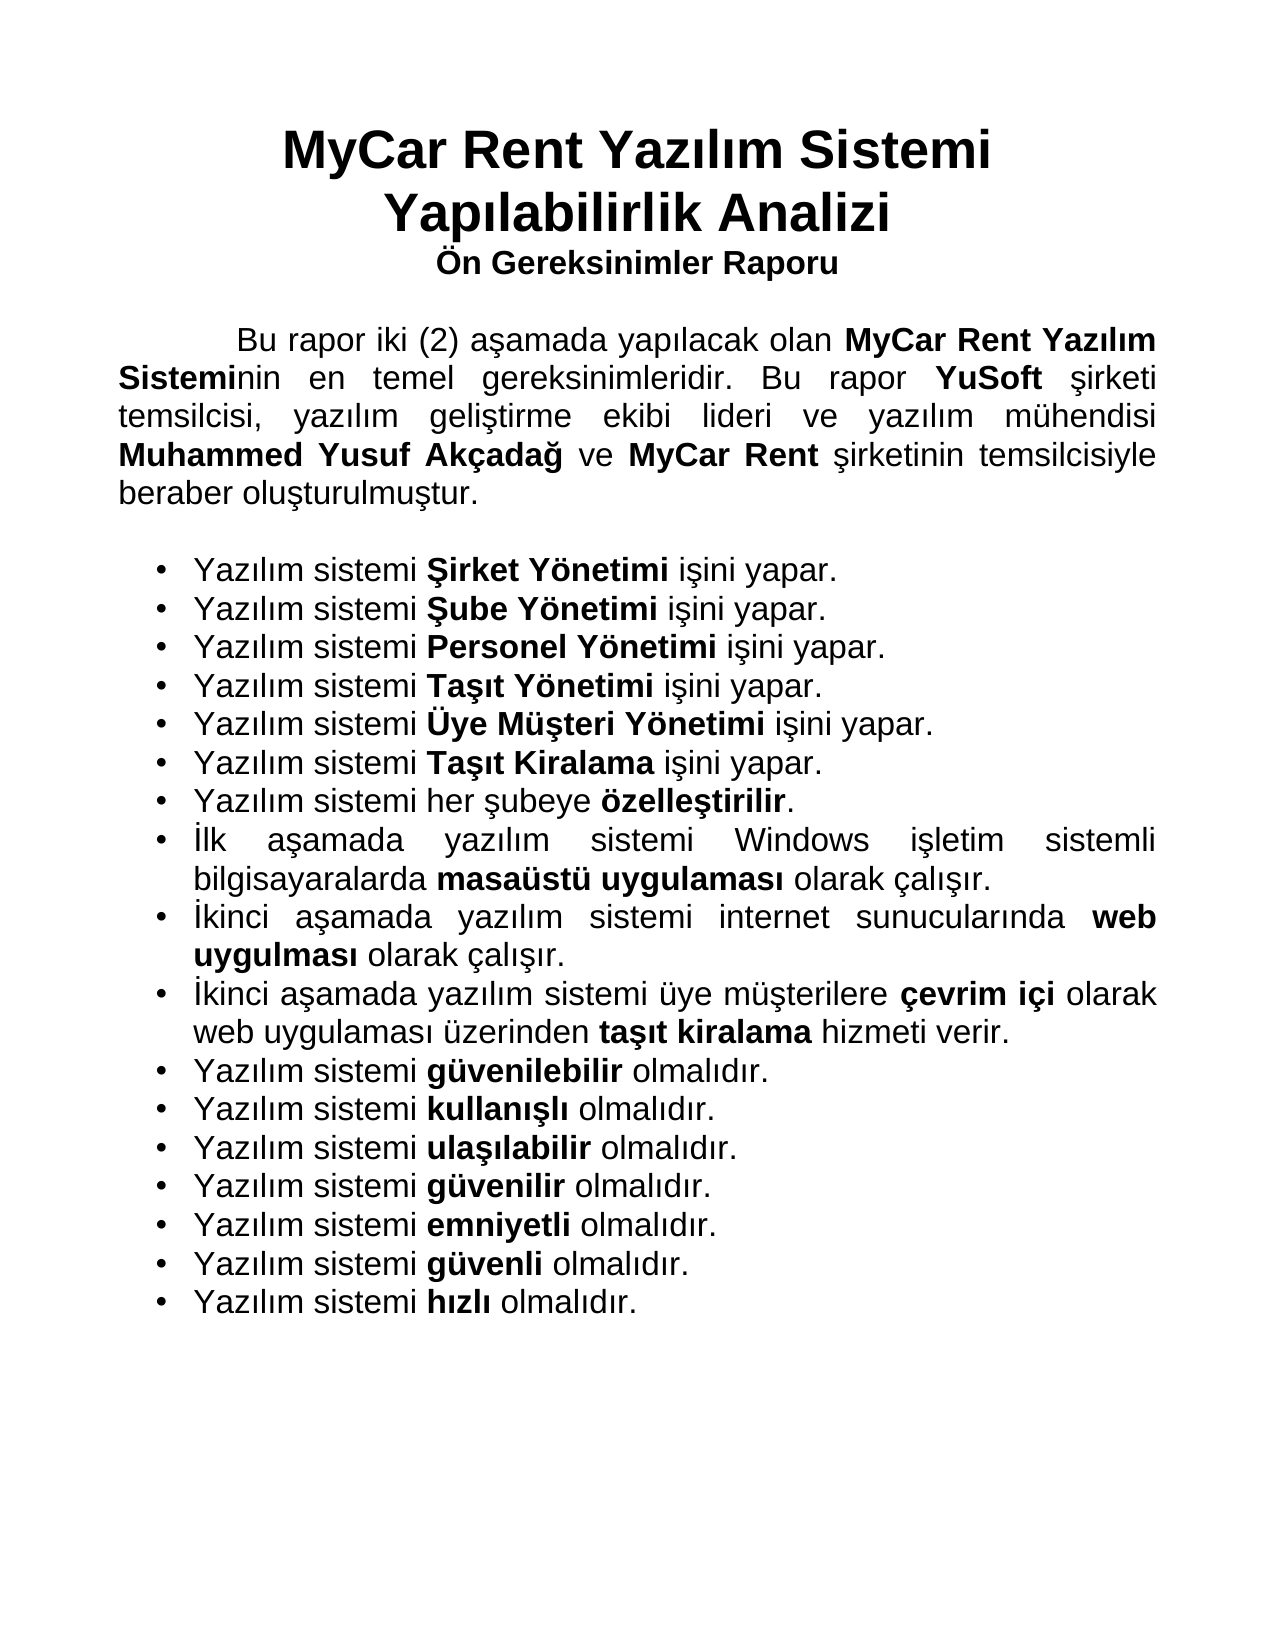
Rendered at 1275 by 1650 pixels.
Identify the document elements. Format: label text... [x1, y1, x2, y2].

list İlk aşamada yazılım sistemi Windows işletim sistemli bilgisayaralarda masaüstü uygulaması olarak çalışır. [156, 820, 1157, 897]
list Yazılım sistemi Şirket Yönetimi işini yapar. [156, 550, 1157, 589]
text MyCar Rent Yazılım Sistemi [118, 118, 1157, 180]
list Yazılım sistemi emniyetli olmalıdır. [156, 1205, 1157, 1244]
list Yazılım sistemi Personel Yönetimi işini yapar. [156, 627, 1157, 666]
list Yazılım sistemi her şubeye özelleştirilir. [156, 781, 1157, 820]
list Yazılım sistemi güvenilir olmalıdır. [156, 1167, 1157, 1205]
list Yazılım sistemi hızlı olmalıdır. [156, 1282, 1157, 1321]
list Yazılım sistemi Taşıt Yönetimi işini yapar. [156, 666, 1157, 704]
list Yazılım sistemi güvenli olmalıdır. [156, 1244, 1157, 1282]
list Yazılım sistemi güvenilebilir olmalıdır. [156, 1051, 1157, 1089]
list Yazılım sistemi ulaşılabilir olmalıdır. [156, 1128, 1157, 1167]
text Yapılabilirlik Analizi [118, 180, 1157, 243]
list Yazılım sistemi kullanışlı olmalıdır. [156, 1089, 1157, 1128]
list Yazılım sistemi Şube Yönetimi işini yapar. [156, 589, 1157, 627]
list İkinci aşamada yazılım sistemi üye müşterilere çevrim içi olarak web uygulaması üzerinden taşıt kiralama hizmeti verir. [156, 974, 1157, 1051]
list Yazılım sistemi Taşıt Kiralama işini yapar. [156, 743, 1157, 781]
text Ön Gereksinimler Raporu [118, 243, 1157, 281]
list İkinci aşamada yazılım sistemi internet sunucularında web uygulması olarak çalışır. [156, 897, 1157, 974]
text Bu rapor iki (2) aşamada yapılacak olan MyCar Rent Yazılım Sisteminin en temel gereksinimleridir. Bu rapor YuSoft şirketi temsilcisi, yazılım geliştirme ekibi lideri ve yazılım mühendisi Muhammed Yusuf Akçadağ ve MyCar Rent şirketinin temsilcisiyle beraber oluşturulmuştur. [118, 319, 1157, 512]
list Yazılım sistemi Üye Müşteri Yönetimi işini yapar. [156, 704, 1157, 743]
